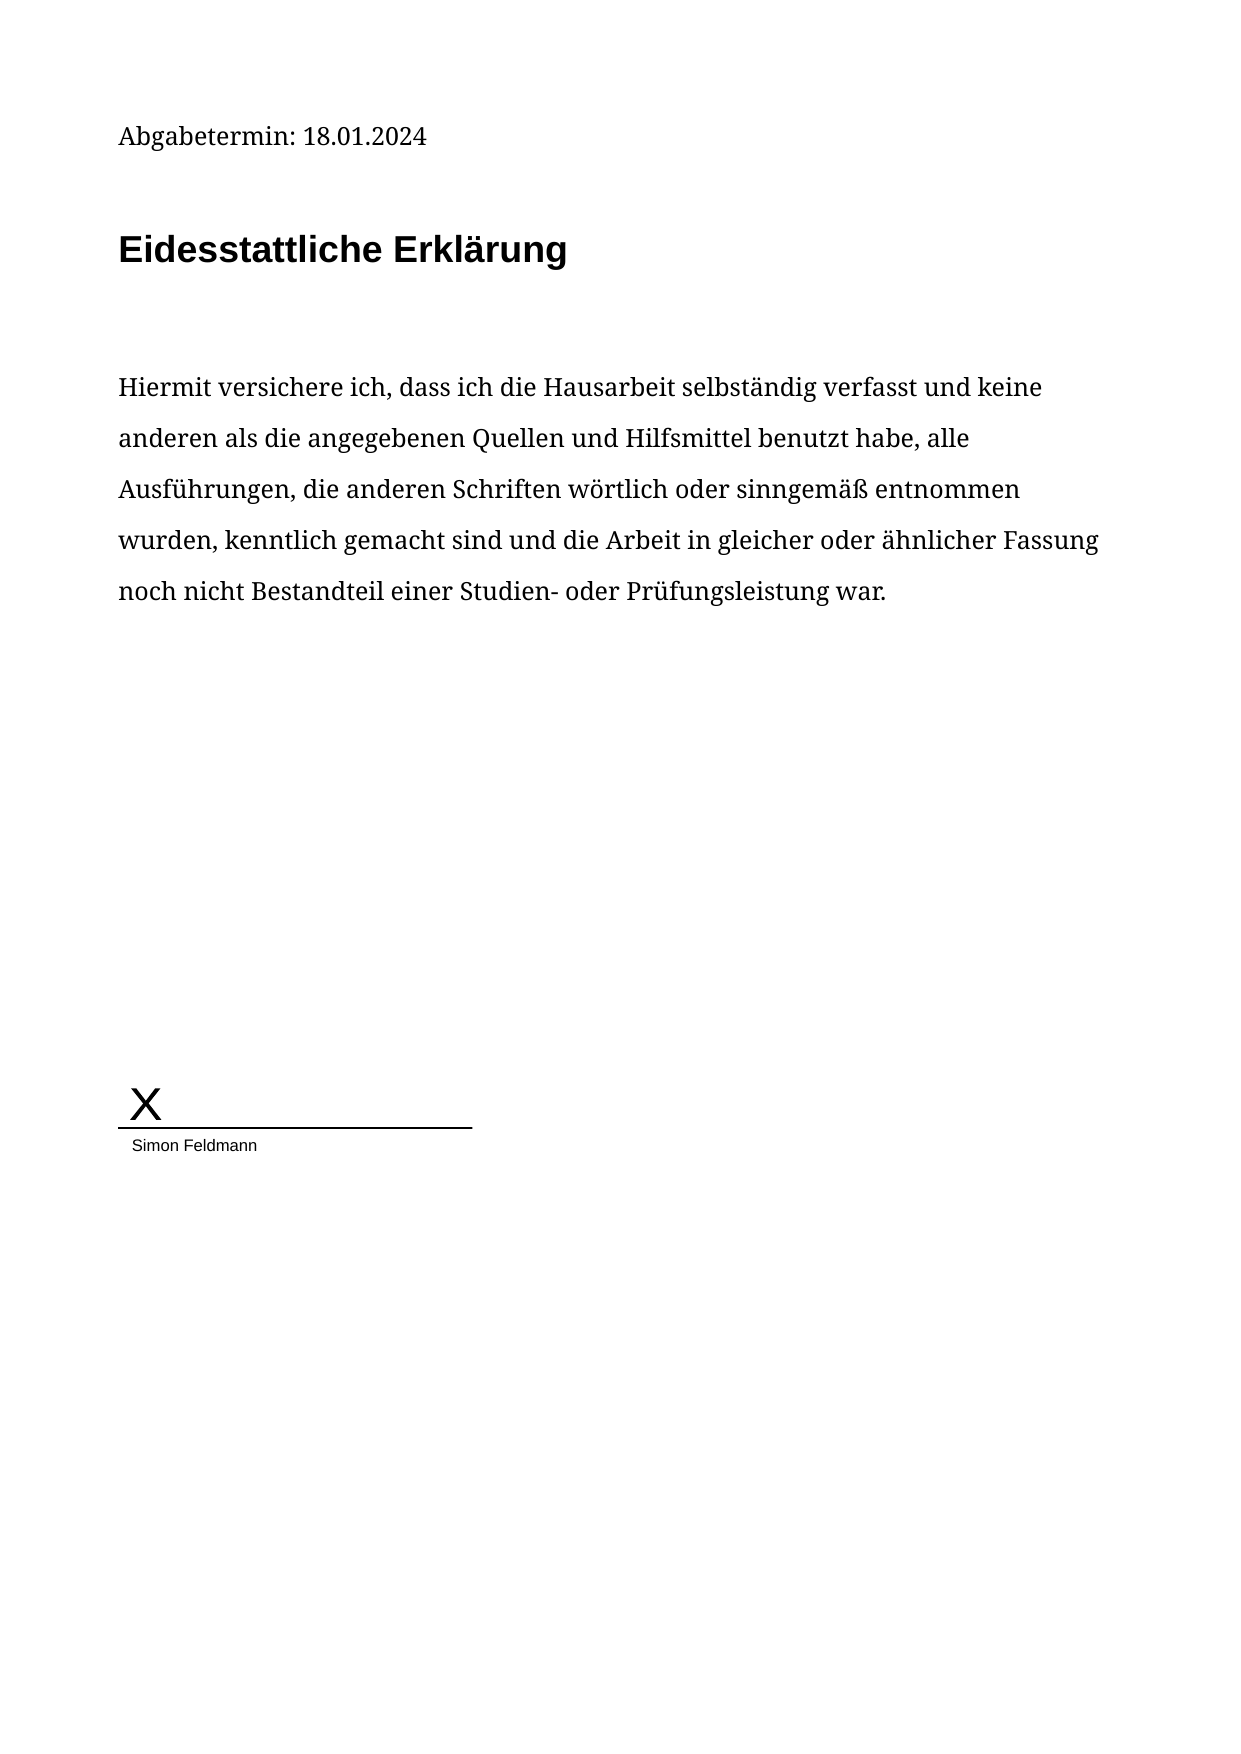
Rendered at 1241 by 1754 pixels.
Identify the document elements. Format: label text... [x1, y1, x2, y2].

text Abgabetermin: 18.01.2024 [118, 118, 1122, 152]
subtitle Eidesstattliche Erklärung [118, 227, 1122, 270]
text Hiermit versichere ich, dass ich die Hausarbeit selbständig verfasst und keine anderen als die angegebenen Quellen und Hilfsmittel benutzt habe, alle Ausführungen, die anderen Schriften wörtlich oder sinngemäß entnommen wurden, kenntlich gemacht sind und die Arbeit in gleicher oder ähnlicher Fassung noch nicht Bestandteil einer Studien- oder Prüfungsleistung war. [118, 370, 1122, 608]
